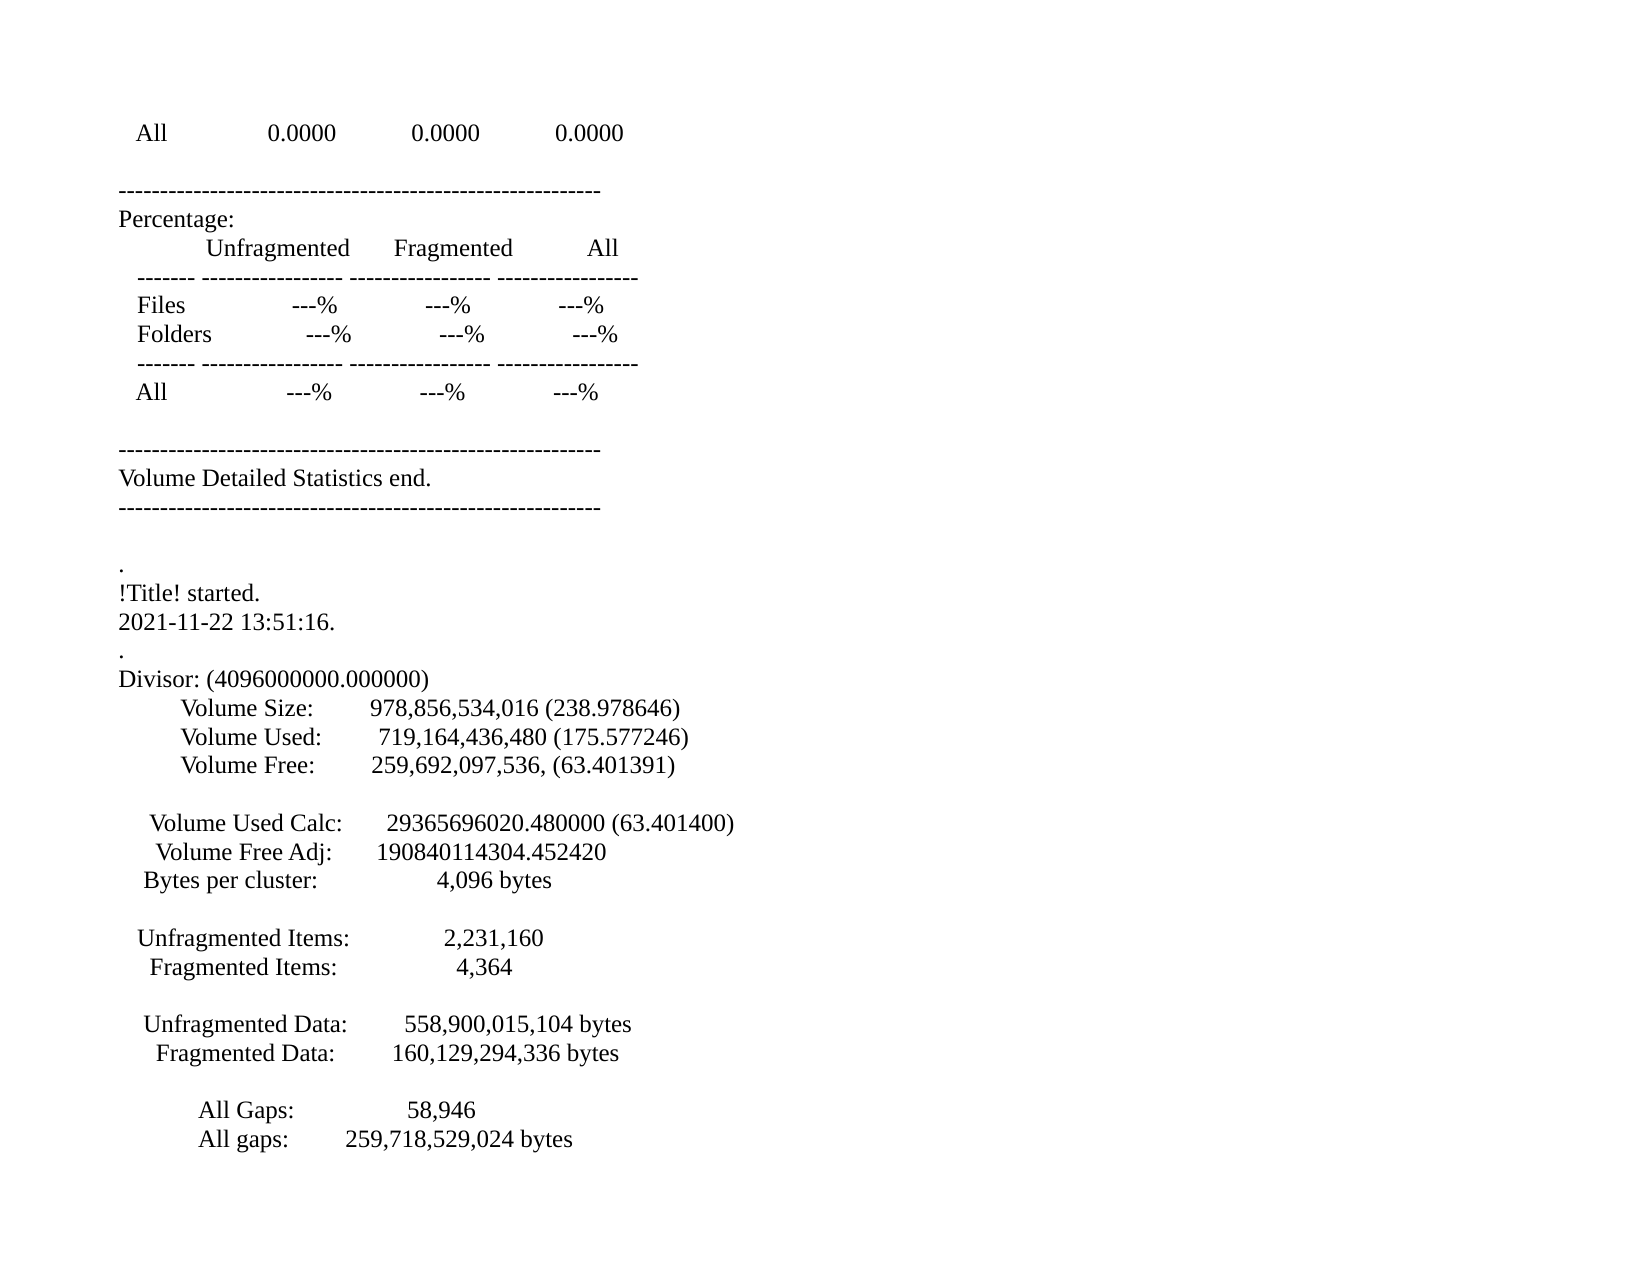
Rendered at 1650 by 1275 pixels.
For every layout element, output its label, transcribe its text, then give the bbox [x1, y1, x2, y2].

text Volume Used Calc: 29365696020.480000 (63.401400) [118, 808, 1532, 837]
text 2021-11-22 13:51:16. [118, 607, 1532, 636]
text Volume Free Adj: 190840114304.452420 [118, 837, 1532, 866]
text ---------------------------------------------------------- [118, 434, 1532, 463]
text Unfragmented Data: 558,900,015,104 bytes [118, 1009, 1532, 1038]
text Fragmented Data: 160,129,294,336 bytes [118, 1038, 1532, 1067]
text Volume Used: 719,164,436,480 (175.577246) [118, 722, 1532, 751]
text All ---% ---% ---% [118, 377, 1532, 406]
text . [118, 549, 1532, 578]
text Unfragmented Items: 2,231,160 [118, 923, 1532, 952]
text Folders ---% ---% ---% [118, 319, 1532, 348]
text !Title! started. [118, 578, 1532, 607]
text Bytes per cluster: 4,096 bytes [118, 866, 1532, 894]
text ---------------------------------------------------------- [118, 176, 1532, 204]
text Volume Size: 978,856,534,016 (238.978646) [118, 693, 1532, 722]
text . [118, 636, 1532, 664]
text Percentage: [118, 204, 1532, 233]
text Files ---% ---% ---% [118, 291, 1532, 319]
text Divisor: (4096000000.000000) [118, 664, 1532, 693]
text All gaps: 259,718,529,024 bytes [118, 1124, 1532, 1153]
text Fragmented Items: 4,364 [118, 952, 1532, 981]
text ------- ----------------- ----------------- ----------------- [118, 262, 1532, 291]
text All Gaps: 58,946 [118, 1096, 1532, 1124]
text Volume Detailed Statistics end. [118, 463, 1532, 492]
text Unfragmented Fragmented All [118, 233, 1532, 262]
text ---------------------------------------------------------- [118, 492, 1532, 521]
text All 0.0000 0.0000 0.0000 [118, 118, 1532, 147]
text Volume Free: 259,692,097,536, (63.401391) [118, 751, 1532, 779]
text ------- ----------------- ----------------- ----------------- [118, 348, 1532, 377]
